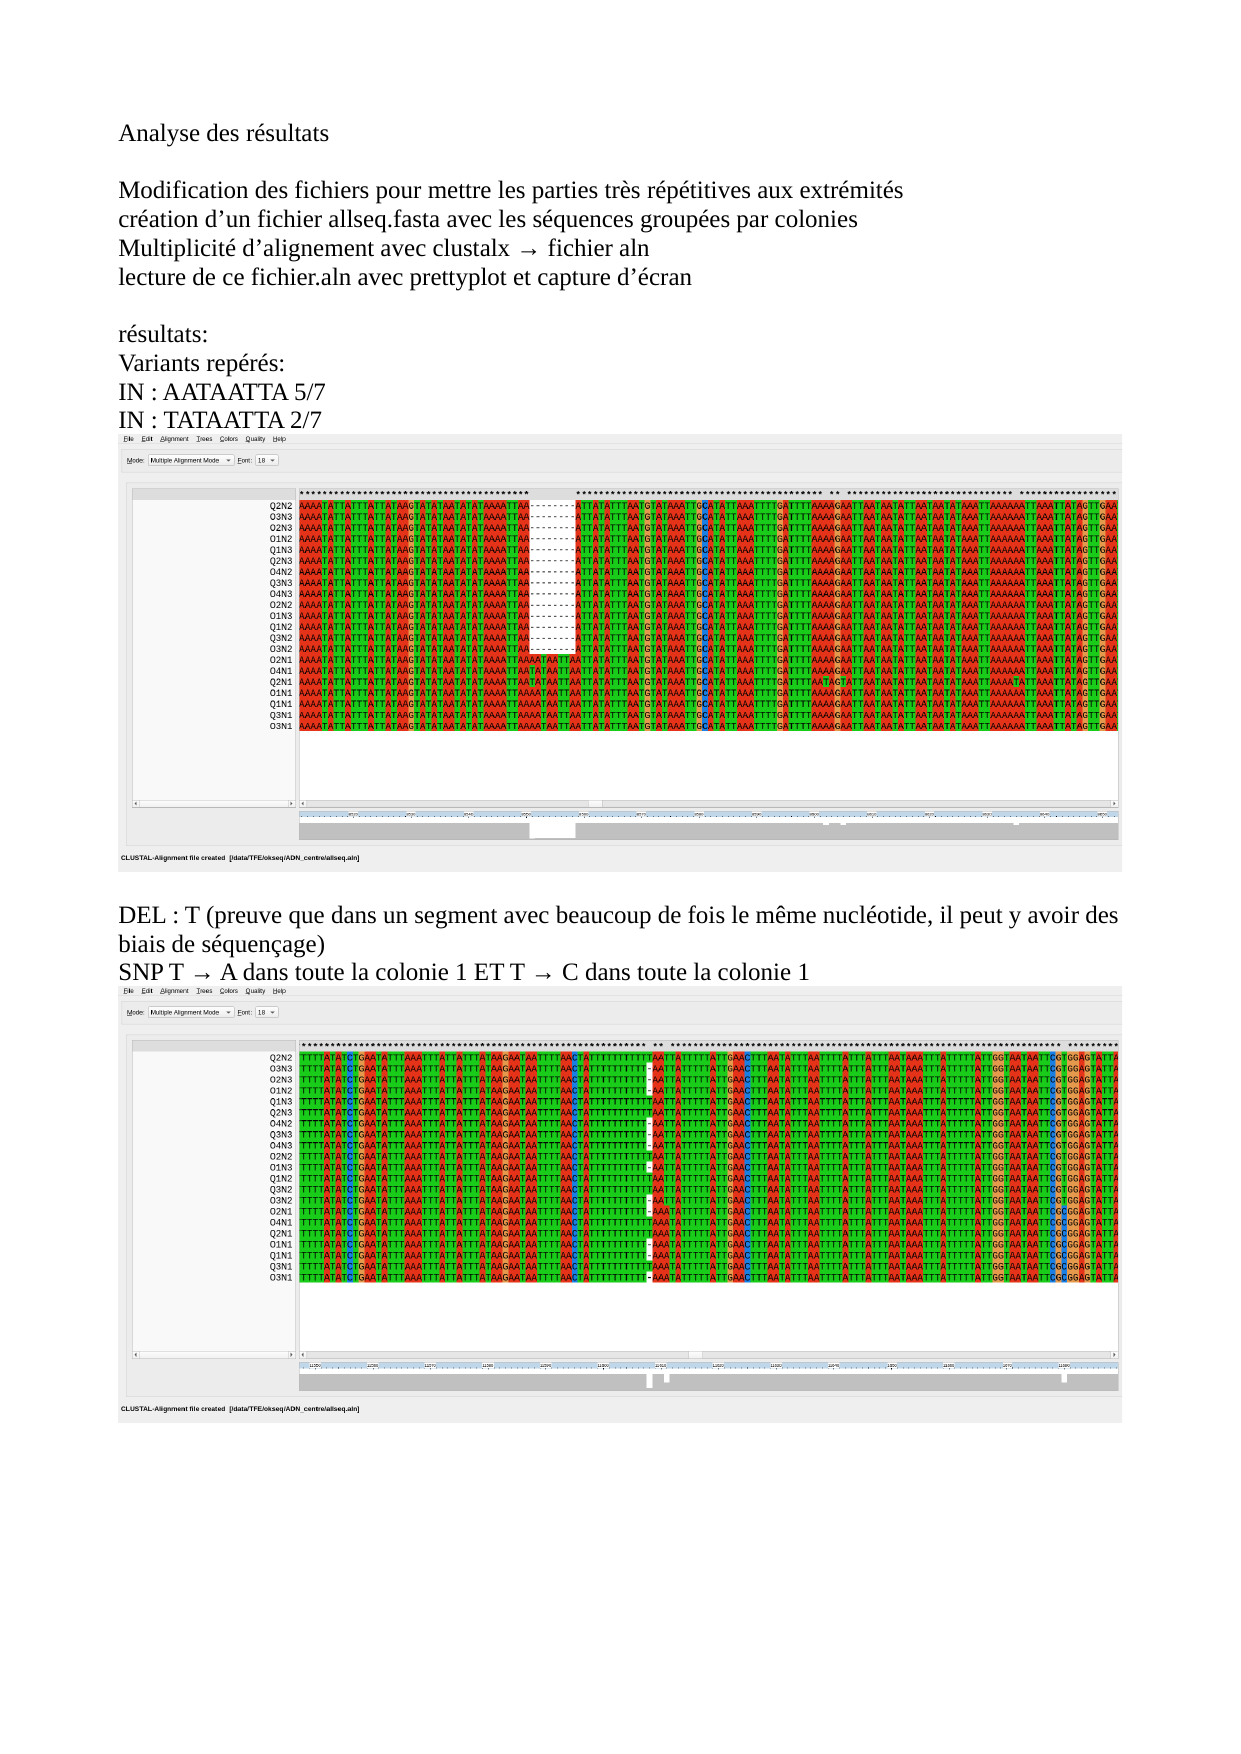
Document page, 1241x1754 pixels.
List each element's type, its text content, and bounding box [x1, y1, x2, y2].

text IN : AATAATTA 5/7 [118, 377, 1122, 406]
text SNP T → A dans toute la colonie 1 ET T → C dans toute la colonie 1 [118, 957, 1122, 986]
text résultats: [118, 319, 1122, 348]
text Analyse des résultats [118, 118, 1122, 147]
picture [118, 434, 1123, 872]
text DEL : T (preuve que dans un segment avec beaucoup de fois le même nucléotide, il peut y avoir des biais de séquençage) [118, 900, 1122, 957]
text Multiplicité d’alignement avec clustalx → fichier aln [118, 233, 1122, 262]
text Modification des fichiers pour mettre les parties très répétitives aux extrémités [118, 176, 1122, 204]
picture [118, 986, 1123, 1423]
text lecture de ce fichier.aln avec prettyplot et capture d’écran [118, 262, 1122, 291]
text Variants repérés: [118, 348, 1122, 377]
text IN : TATAATTA 2/7 [118, 406, 1122, 434]
text création d’un fichier allseq.fasta avec les séquences groupées par colonies [118, 204, 1122, 233]
